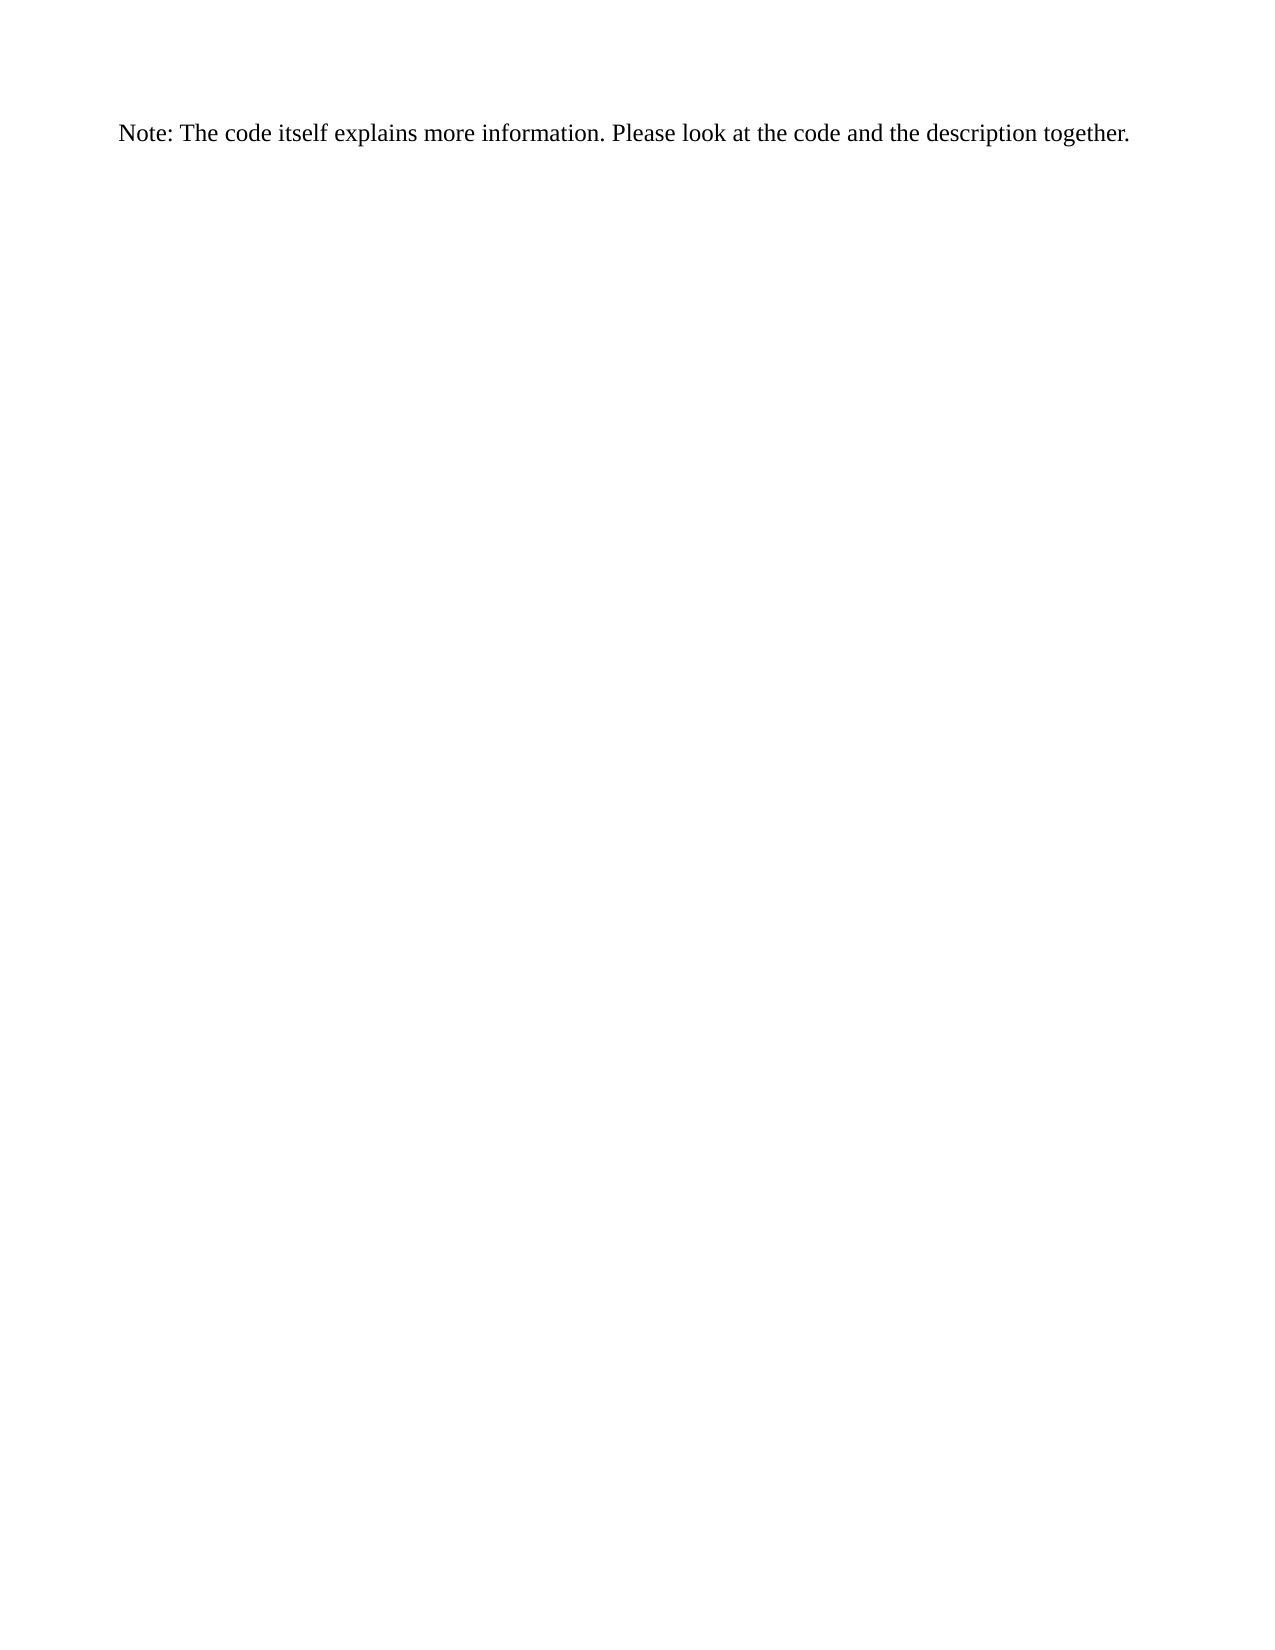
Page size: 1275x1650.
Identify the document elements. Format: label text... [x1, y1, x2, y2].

text Note: The code itself explains more information. Please look at the code and the description together. [118, 118, 1157, 147]
